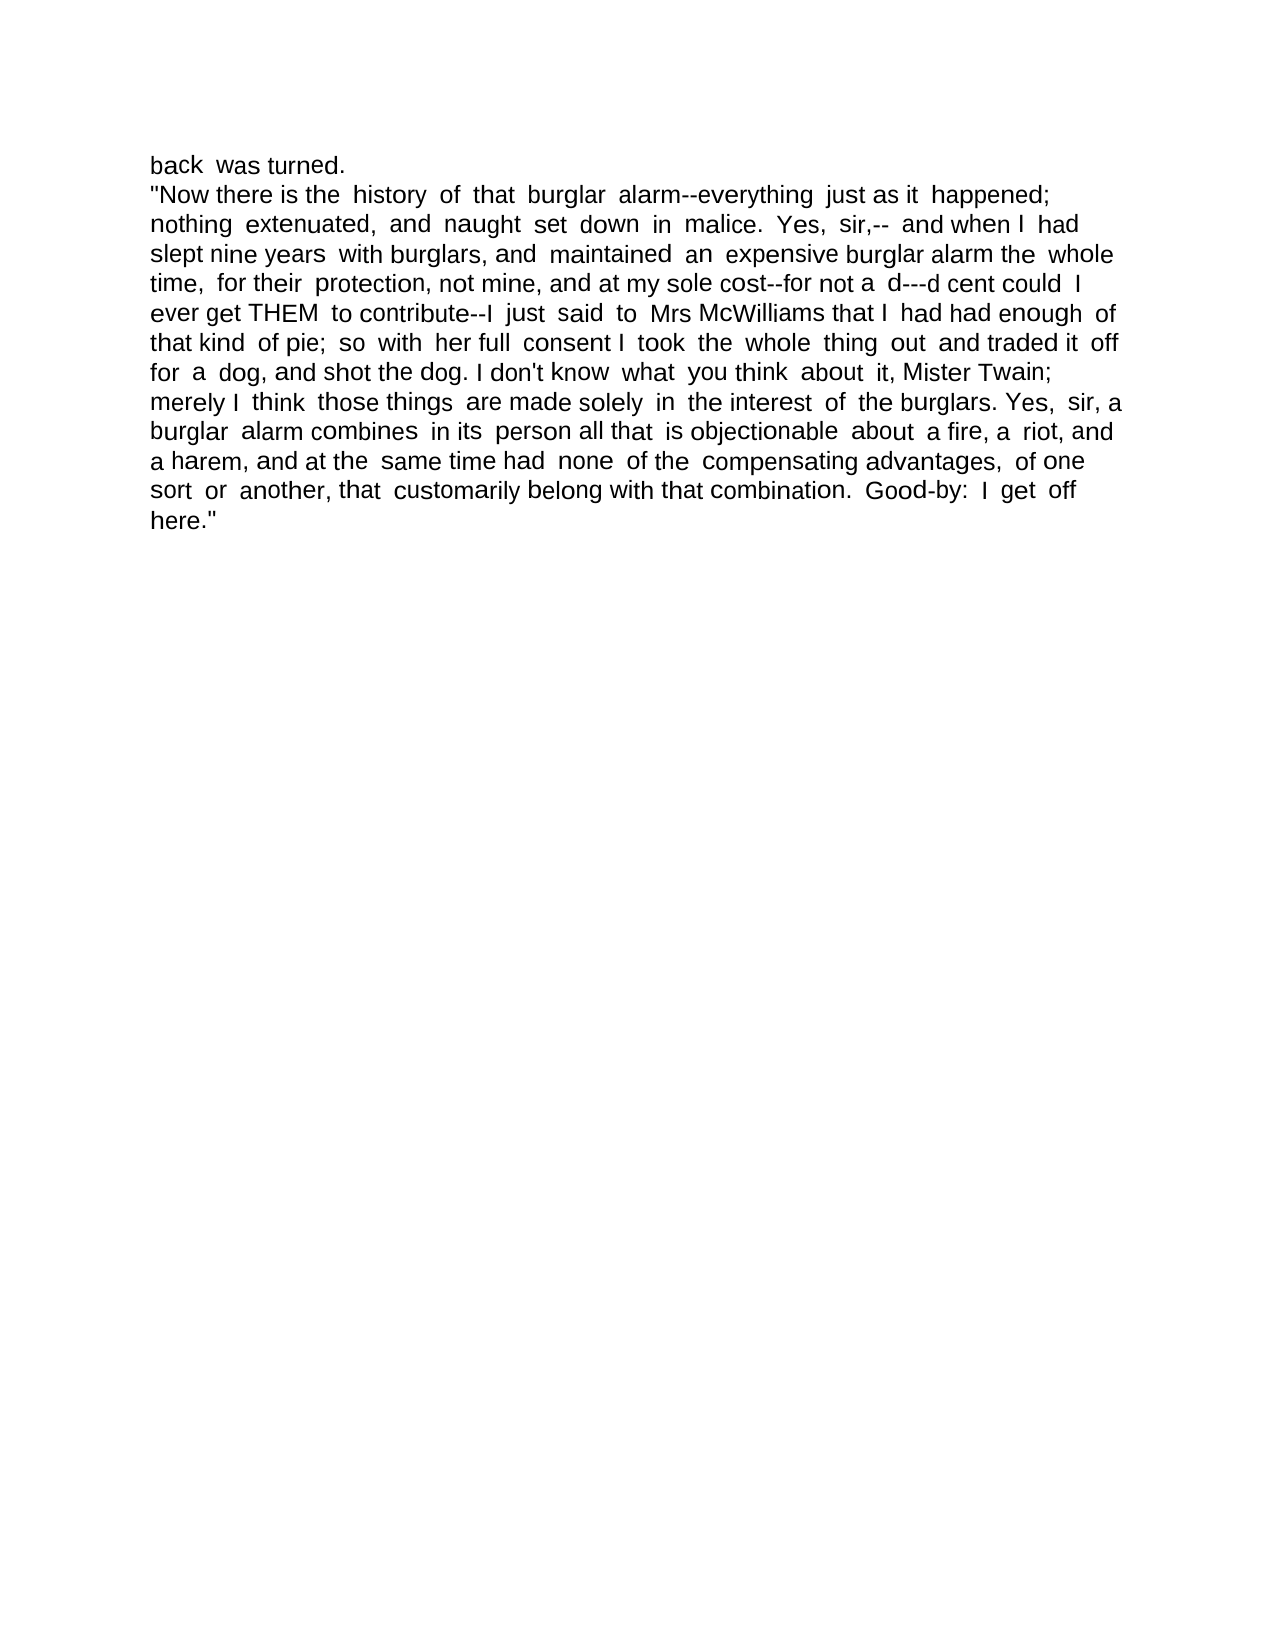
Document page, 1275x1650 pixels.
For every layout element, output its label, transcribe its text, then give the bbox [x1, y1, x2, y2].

text back was turned. [150, 150, 1125, 179]
text "Now there is the history of that burglar alarm--everything just as it happened; nothing extenuated, and naught set down in malice. Yes, sir,-- and when I had slept nine years with burglars, and maintained an expensive burglar alarm the whole time, for their protection, not mine, and at my sole cost--for not a d---d cent could I ever get THEM to contribute--I just said to Mrs McWilliams that I had had enough of that kind of pie; so with her full consent I took the whole thing out and traded it off for a dog, and shot the dog. I don't know what you think about it, Mister Twain; merely I think those things are made solely in the interest of the burglars. Yes, sir, a burglar alarm combines in its person all that is objectionable about a fire, a riot, and a harem, and at the same time had none of the compensating advantages, of one sort or another, that customarily belong with that combination. Good-by: I get off here." [150, 179, 1125, 534]
